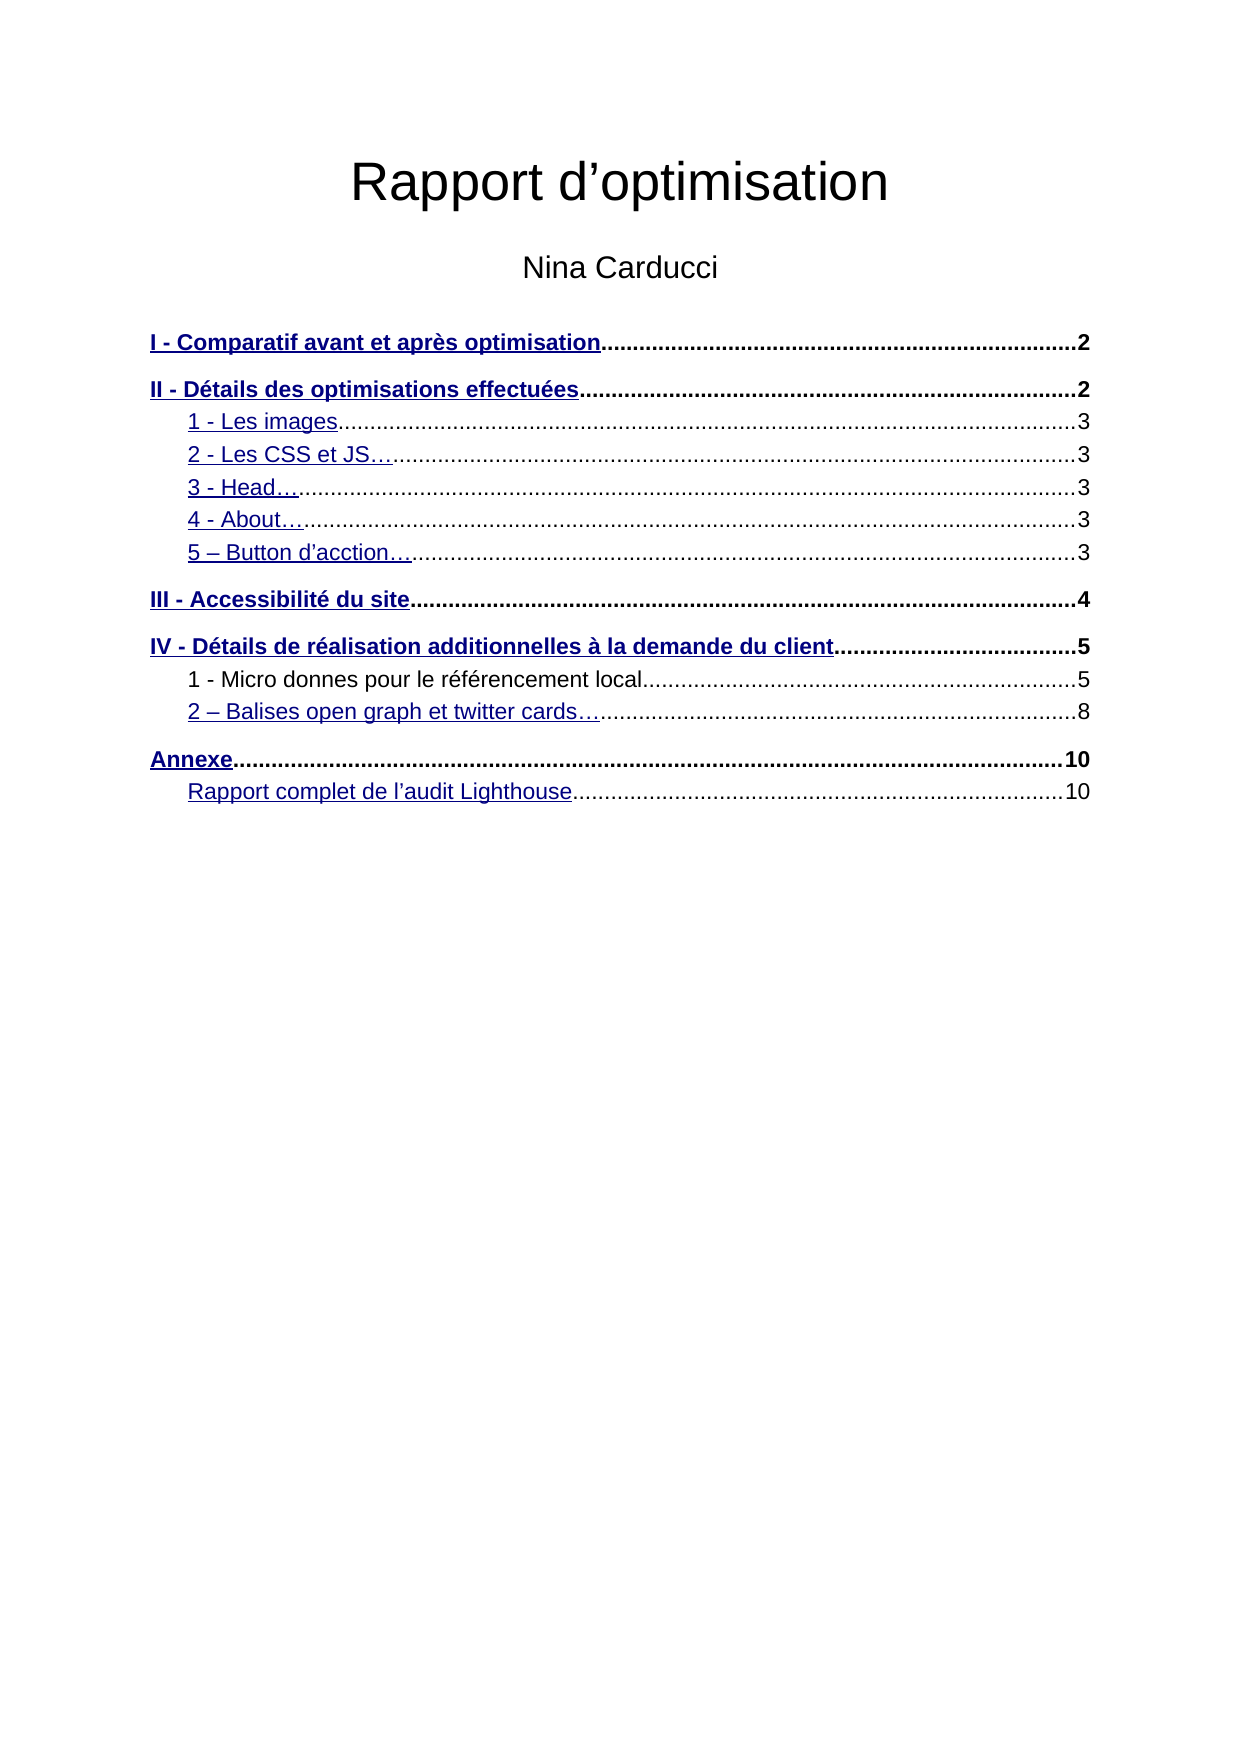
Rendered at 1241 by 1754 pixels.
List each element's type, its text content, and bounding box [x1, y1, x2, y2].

text 4 - About… 3 [187, 506, 1090, 532]
text Nina Carducci [150, 249, 1090, 285]
text IV - Détails de réalisation additionnelles à la demande du client 5 [150, 633, 1090, 659]
text 1 - Les images 3 [187, 408, 1090, 435]
text II - Détails des optimisations effectuées 2 [150, 376, 1090, 402]
text Annexe 10 [150, 746, 1090, 772]
text 2 - Les CSS et JS… 3 [187, 441, 1090, 467]
text 2 – Balises open graph et twitter cards… 8 [187, 698, 1090, 725]
text III - Accessibilité du site 4 [150, 586, 1090, 612]
text 1 - Micro donnes pour le référencement local 5 [187, 666, 1090, 692]
text 5 – Button d’acction… 3 [187, 539, 1090, 565]
text Rapport d’optimisation [150, 150, 1090, 212]
text I - Comparatif avant et après optimisation 2 [150, 328, 1090, 355]
text Rapport complet de l’audit Lighthouse 10 [187, 778, 1090, 804]
text 3 - Head… 3 [187, 473, 1090, 500]
